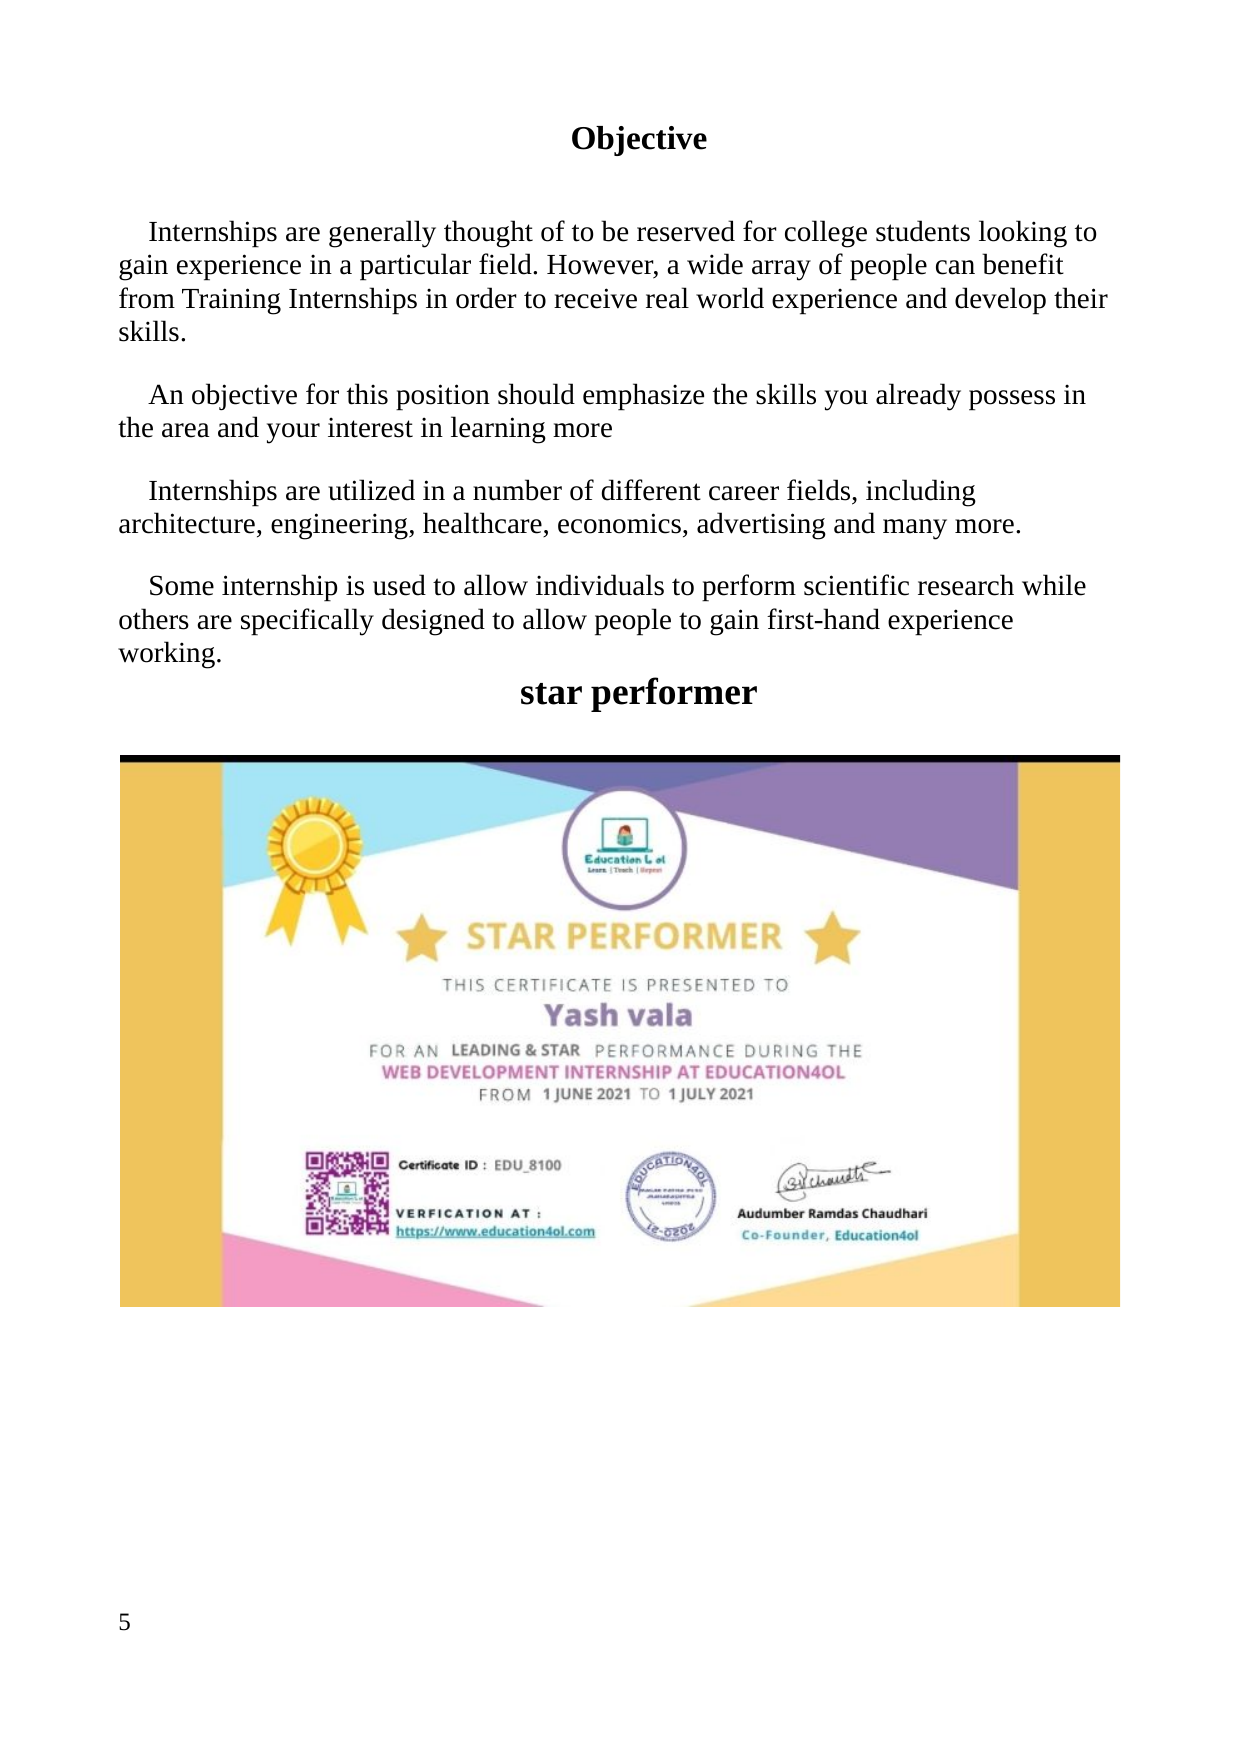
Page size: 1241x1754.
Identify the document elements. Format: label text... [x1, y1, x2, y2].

text star performer [156, 669, 1122, 712]
text  Internships are generally thought of to be reserved for college students looking to gain experience in a particular field. However, a wide array of people can benefit from Training Internships in order to receive real world experience and develop their skills.  An objective for this position should emphasize the skills you already possess in the area and your interest in learning more  Internships are utilized in a number of different career fields, including architecture, engineering, healthcare, economics, advertising and many more.  Some internship is used to allow individuals to perform scientific research while others are specifically designed to allow people to gain first-hand experience working. [118, 156, 1122, 669]
list Objective [156, 118, 1122, 156]
picture [120, 755, 1121, 1307]
